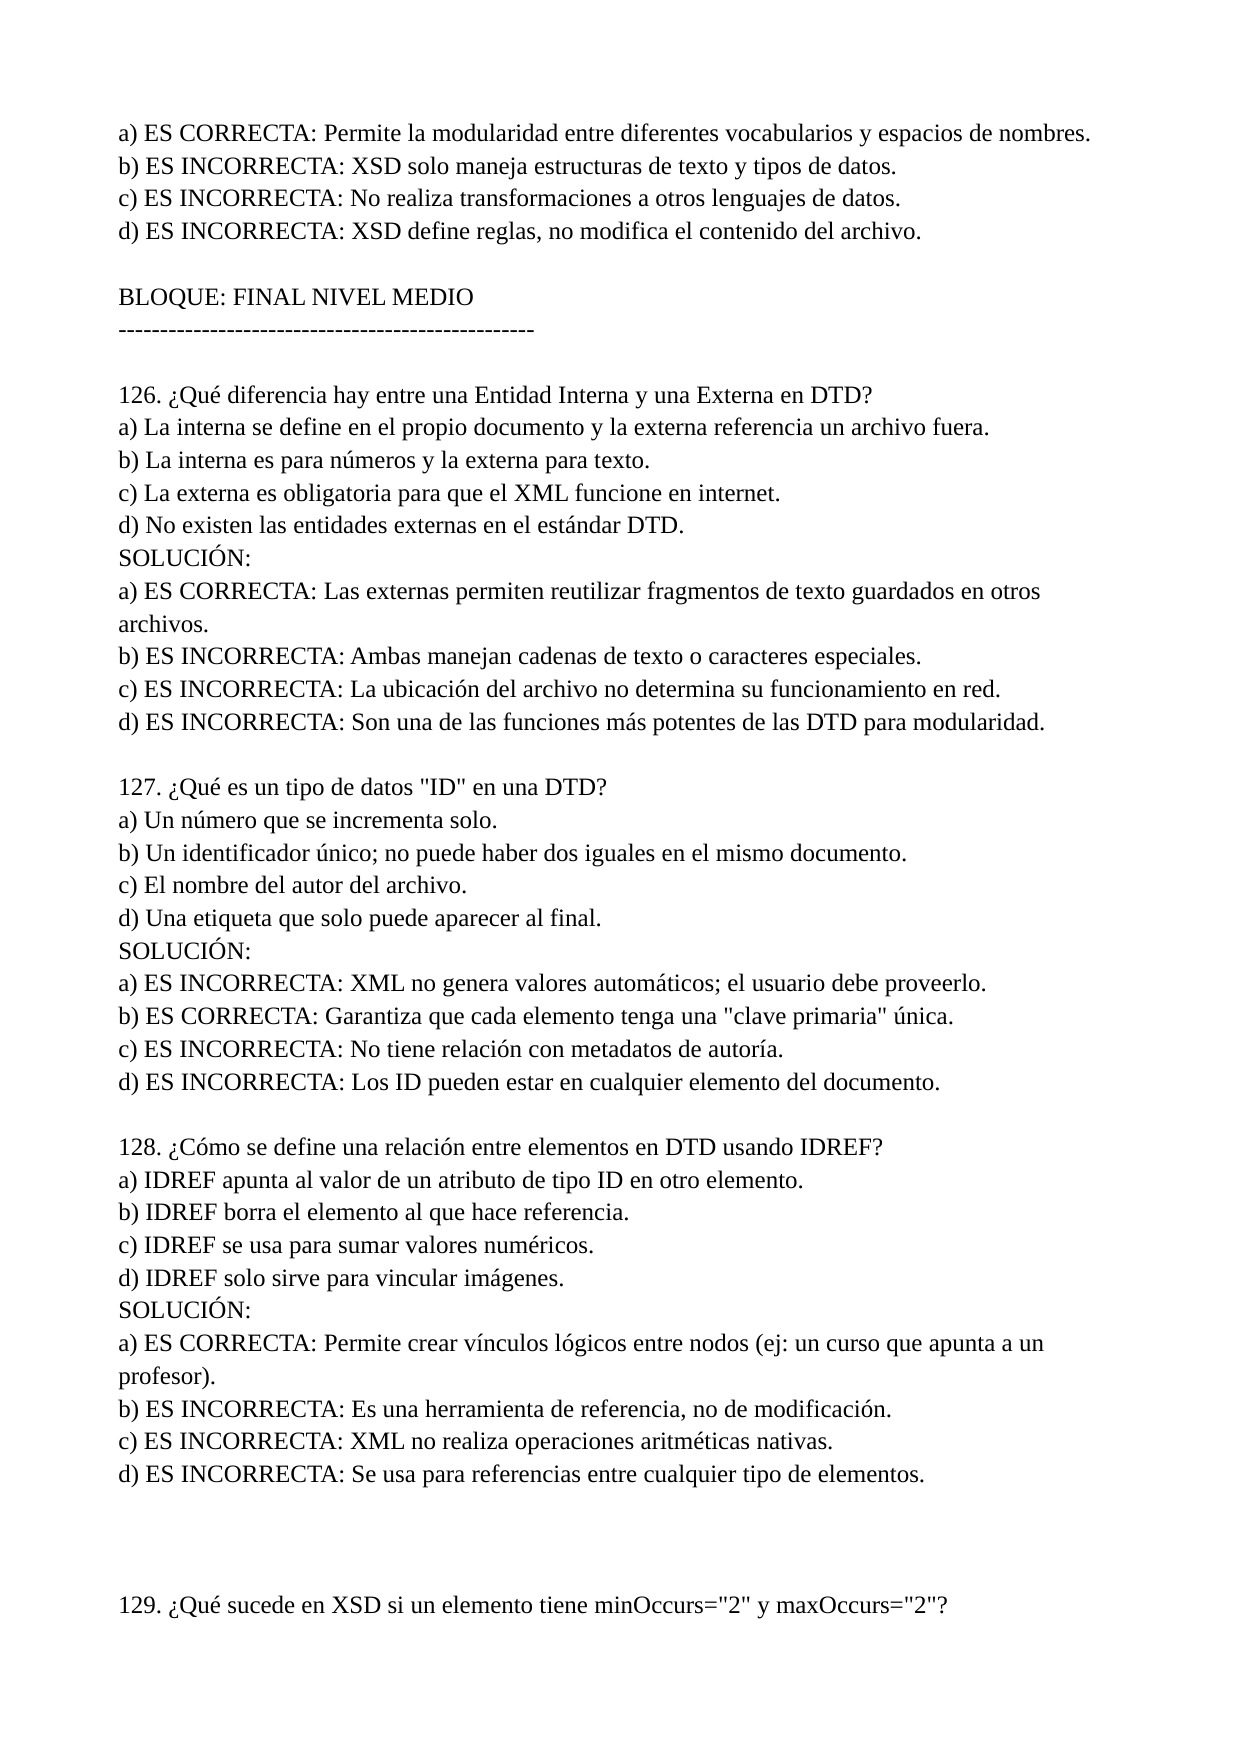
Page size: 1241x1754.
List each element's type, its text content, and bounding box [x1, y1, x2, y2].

text BLOQUE: FINAL NIVEL MEDIO [118, 282, 1122, 310]
text a) ES CORRECTA: Permite crear vínculos lógicos entre nodos (ej: un curso que apunta a un profesor). [118, 1328, 1122, 1390]
text b) ES INCORRECTA: Ambas manejan cadenas de texto o caracteres especiales. [118, 641, 1122, 670]
text c) La externa es obligatoria para que el XML funcione en internet. [118, 478, 1122, 507]
text -------------------------------------------------- [118, 314, 1122, 343]
text d) ES INCORRECTA: Son una de las funciones más potentes de las DTD para modularidad. [118, 707, 1122, 736]
text 128. ¿Cómo se define una relación entre elementos en DTD usando IDREF? [118, 1132, 1122, 1161]
text d) No existen las entidades externas en el estándar DTD. [118, 511, 1122, 539]
text b) ES INCORRECTA: Es una herramienta de referencia, no de modificación. [118, 1394, 1122, 1422]
text 129. ¿Qué sucede en XSD si un elemento tiene minOccurs="2" y maxOccurs="2"? [118, 1590, 1122, 1619]
text a) Un número que se incrementa solo. [118, 805, 1122, 834]
text b) La interna es para números y la externa para texto. [118, 445, 1122, 474]
text 126. ¿Qué diferencia hay entre una Entidad Interna y una Externa en DTD? [118, 380, 1122, 408]
text SOLUCIÓN: [118, 936, 1122, 964]
text c) IDREF se usa para sumar valores numéricos. [118, 1230, 1122, 1259]
text 127. ¿Qué es un tipo de datos "ID" en una DTD? [118, 772, 1122, 801]
text c) ES INCORRECTA: La ubicación del archivo no determina su funcionamiento en red. [118, 674, 1122, 703]
text SOLUCIÓN: [118, 1296, 1122, 1324]
text b) Un identificador único; no puede haber dos iguales en el mismo documento. [118, 838, 1122, 866]
text b) ES INCORRECTA: XSD solo maneja estructuras de texto y tipos de datos. [118, 151, 1122, 179]
text c) El nombre del autor del archivo. [118, 870, 1122, 899]
text d) IDREF solo sirve para vincular imágenes. [118, 1263, 1122, 1292]
text a) IDREF apunta al valor de un atributo de tipo ID en otro elemento. [118, 1165, 1122, 1193]
text c) ES INCORRECTA: No tiene relación con metadatos de autoría. [118, 1034, 1122, 1063]
text SOLUCIÓN: [118, 543, 1122, 572]
text a) ES CORRECTA: Las externas permiten reutilizar fragmentos de texto guardados en otros archivos. [118, 576, 1122, 637]
text a) ES INCORRECTA: XML no genera valores automáticos; el usuario debe proveerlo. [118, 968, 1122, 997]
text a) La interna se define en el propio documento y la externa referencia un archivo fuera. [118, 412, 1122, 441]
text d) ES INCORRECTA: Los ID pueden estar en cualquier elemento del documento. [118, 1067, 1122, 1095]
text d) ES INCORRECTA: Se usa para referencias entre cualquier tipo de elementos. [118, 1459, 1122, 1488]
text a) ES CORRECTA: Permite la modularidad entre diferentes vocabularios y espacios de nombres. [118, 118, 1122, 147]
text d) ES INCORRECTA: XSD define reglas, no modifica el contenido del archivo. [118, 216, 1122, 245]
text c) ES INCORRECTA: No realiza transformaciones a otros lenguajes de datos. [118, 183, 1122, 212]
text b) IDREF borra el elemento al que hace referencia. [118, 1197, 1122, 1226]
text d) Una etiqueta que solo puede aparecer al final. [118, 903, 1122, 932]
text b) ES CORRECTA: Garantiza que cada elemento tenga una "clave primaria" única. [118, 1001, 1122, 1030]
text c) ES INCORRECTA: XML no realiza operaciones aritméticas nativas. [118, 1426, 1122, 1455]
